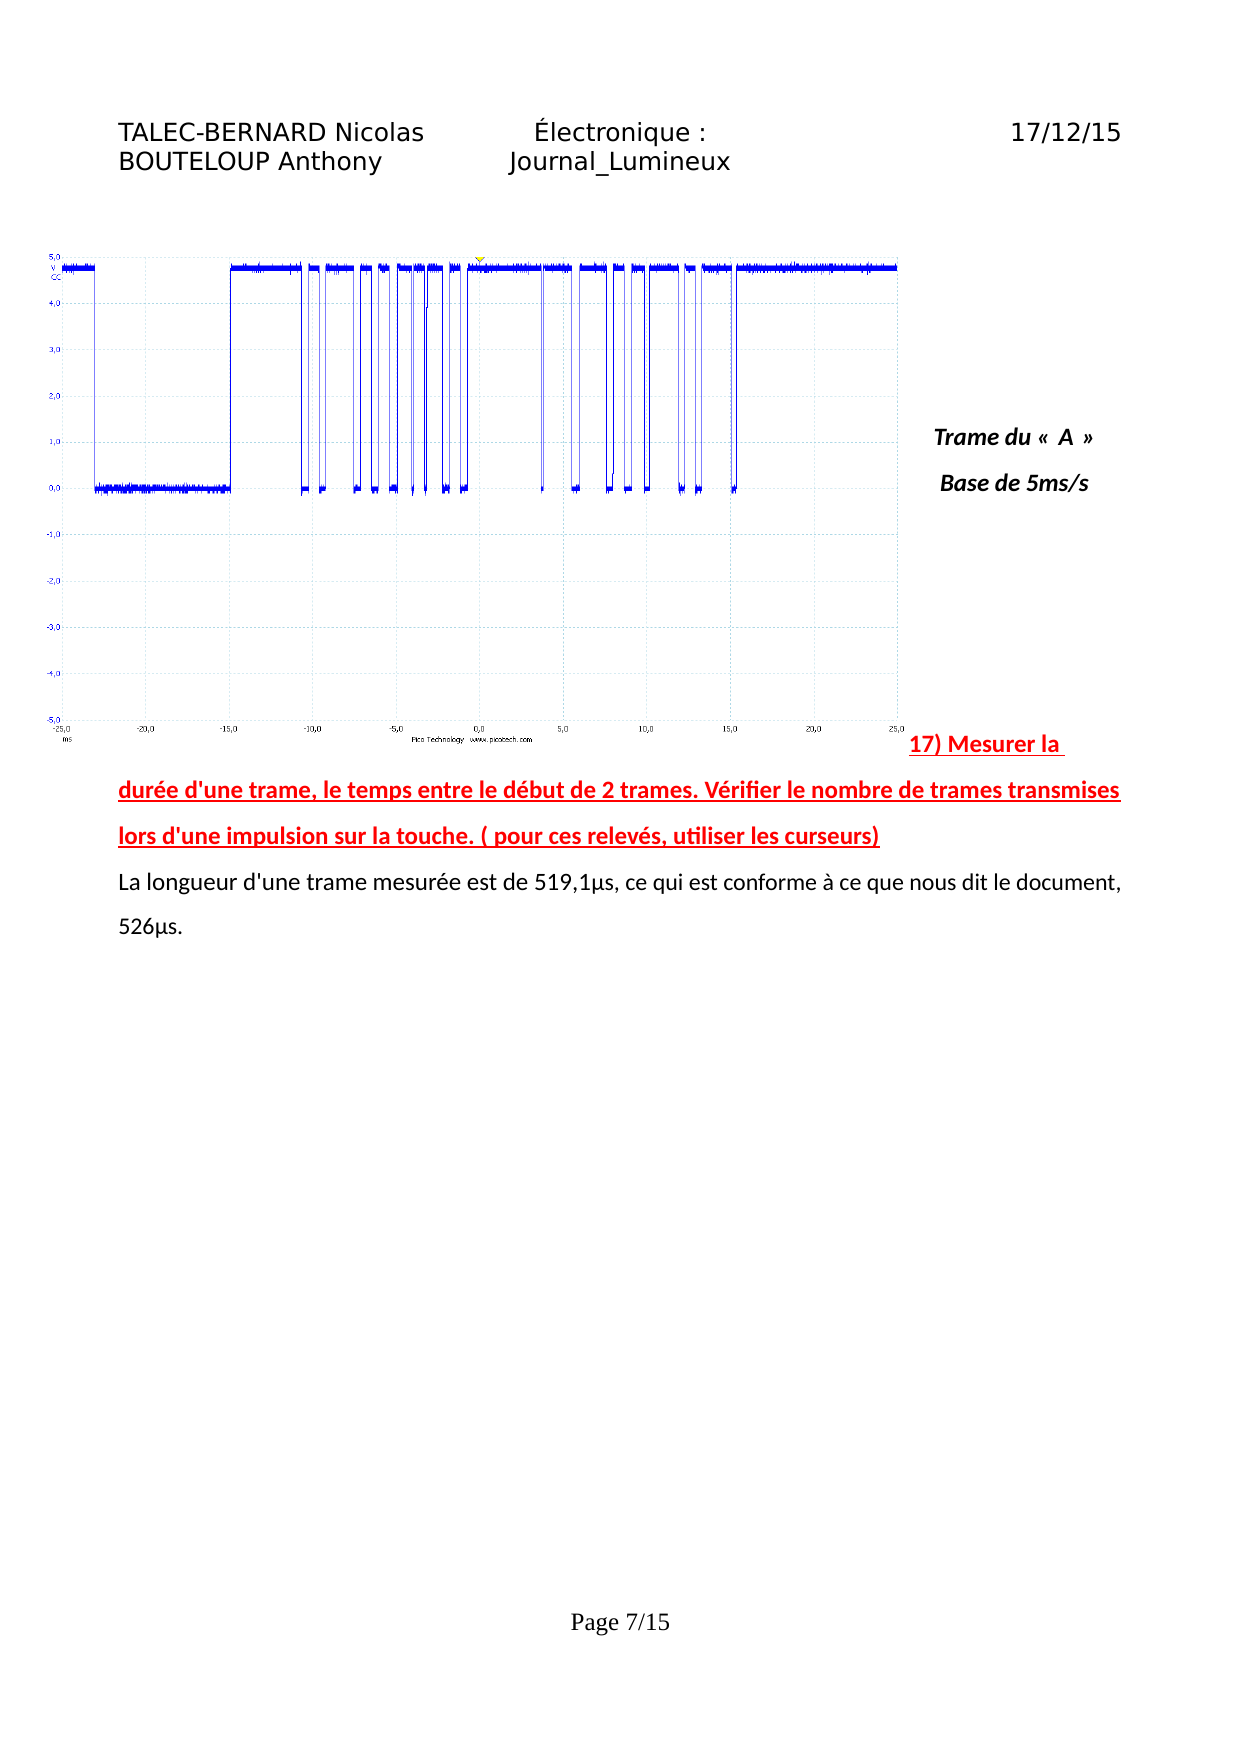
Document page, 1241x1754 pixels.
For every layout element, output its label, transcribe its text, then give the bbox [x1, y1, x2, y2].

text Base de 5ms/s [909, 467, 1122, 498]
picture [37, 253, 909, 744]
text Trame du « A » [909, 422, 1122, 452]
text 17) Mesurer la durée d'une trame, le temps entre le début de 2 trames. Vérifier le nombre de trames transmises lors d'une impulsion sur la touche. ( pour ces relevés, utiliser les curseurs) [118, 729, 1122, 851]
text La longueur d'une trame mesurée est de 519,1μs, ce qui est conforme à ce que nous dit le document, 526μs. [118, 866, 1122, 940]
